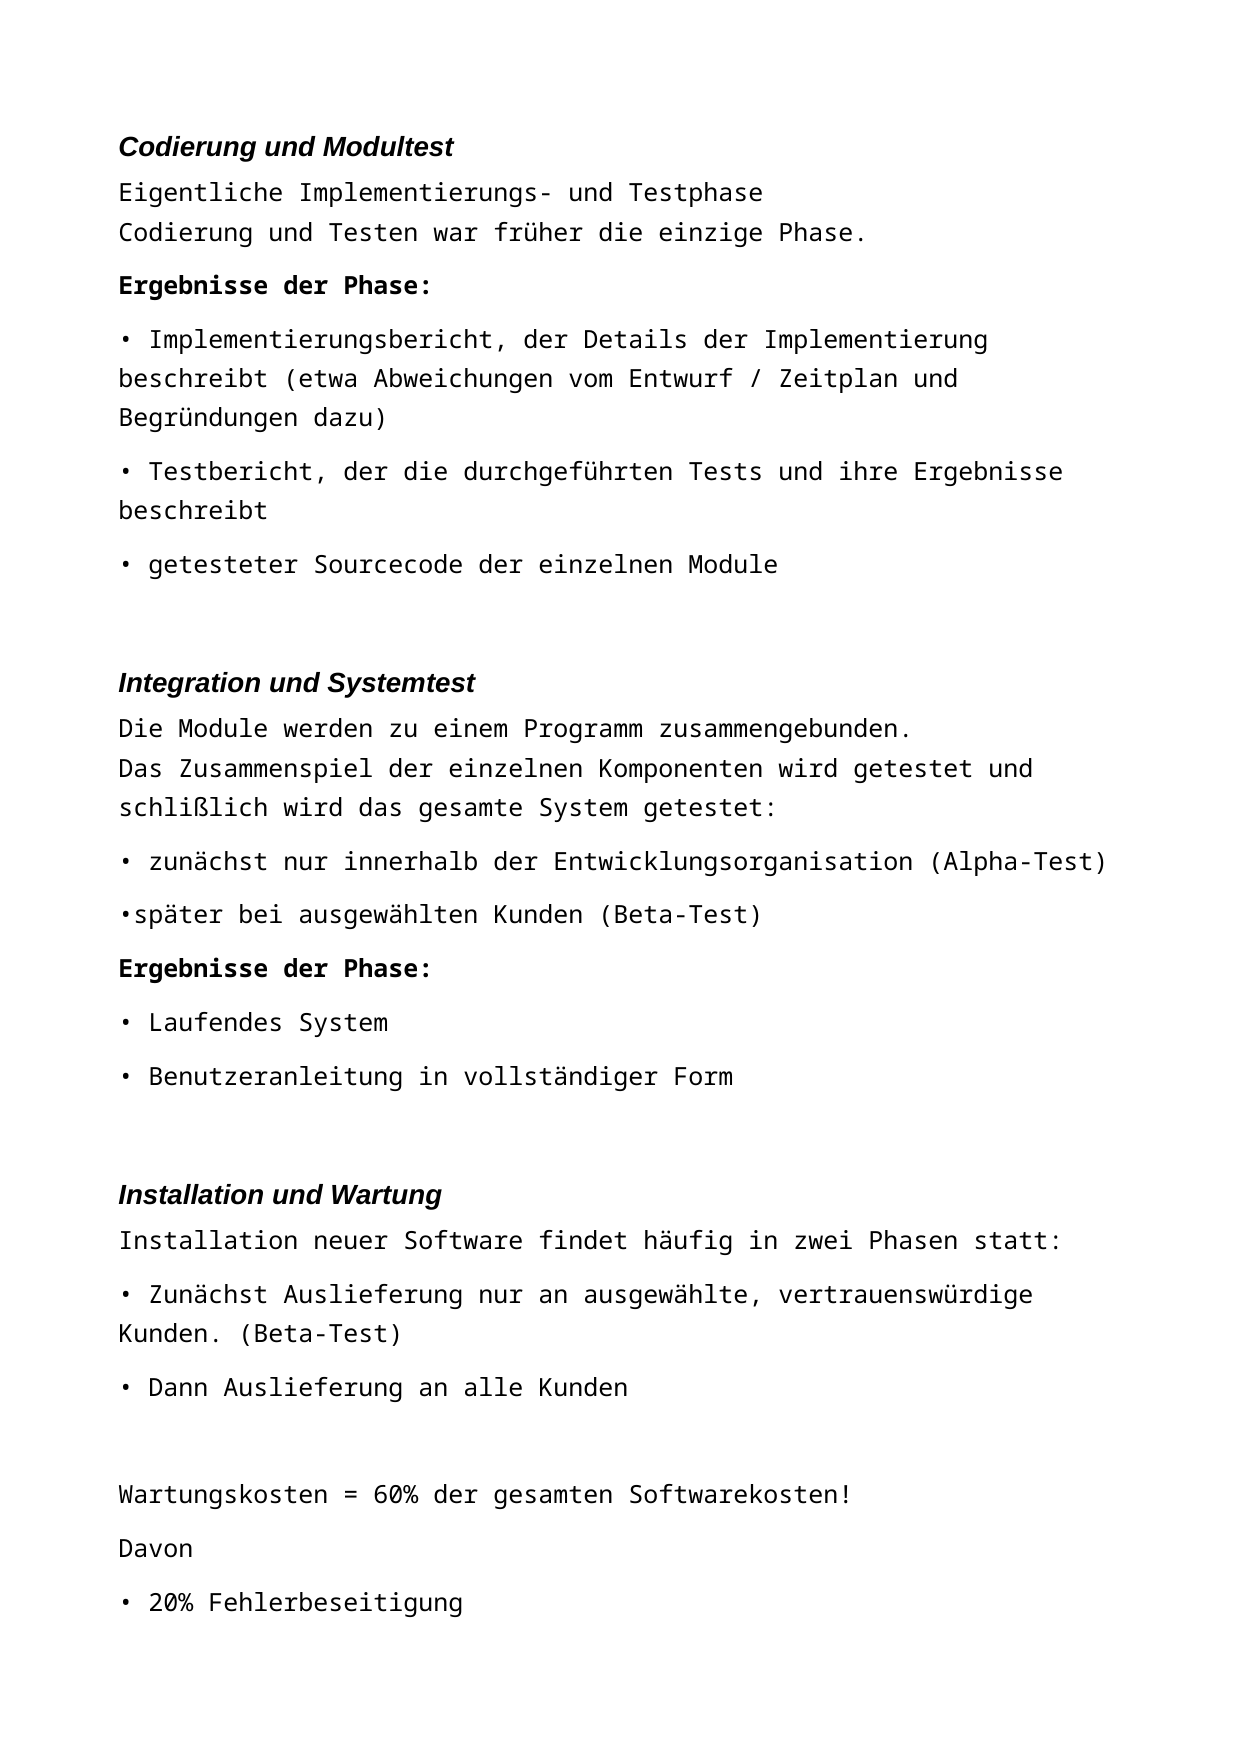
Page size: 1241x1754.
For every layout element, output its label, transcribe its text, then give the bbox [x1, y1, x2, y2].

text • Laufendes System [118, 1004, 1122, 1038]
text • zunächst nur innerhalb der Entwicklungsorganisation (Alpha-Test) [118, 843, 1122, 877]
text •später bei ausgewählten Kunden (Beta-Test) [118, 897, 1122, 931]
text Installation neuer Software findet häufig in zwei Phasen statt: [118, 1222, 1122, 1257]
text Ergebnisse der Phase: [118, 951, 1122, 985]
text Davon [118, 1530, 1122, 1564]
subtitle Integration und Systemtest [118, 667, 1122, 698]
text • Testbericht, der die durchgeführten Tests und ihre Ergebnisse beschreibt [118, 454, 1122, 527]
text Eigentliche Implementierungs- und Testphase Codierung und Testen war früher die einzige Phase. [118, 175, 1122, 248]
text • Benutzeranleitung in vollständiger Form [118, 1058, 1122, 1092]
text • getesteter Sourcecode der einzelnen Module [118, 547, 1122, 581]
text • Dann Auslieferung an alle Kunden [118, 1369, 1122, 1403]
text • Implementierungsbericht, der Details der Implementierung beschreibt (etwa Abweichungen vom Entwurf / Zeitplan und Begründungen dazu) [118, 322, 1122, 434]
subtitle Installation und Wartung [118, 1178, 1122, 1210]
text • Zunächst Auslieferung nur an ausgewählte, vertrauenswürdige Kunden. (Beta-Test) [118, 1276, 1122, 1349]
text • 20% Fehlerbeseitigung [118, 1584, 1122, 1618]
text Wartungskosten = 60% der gesamten Softwarekosten! [118, 1477, 1122, 1511]
text Ergebnisse der Phase: [118, 268, 1122, 302]
subtitle Codierung und Modultest [118, 131, 1122, 162]
text Die Module werden zu einem Programm zusammengebunden. Das Zusammenspiel der einzelnen Komponenten wird getestet und schlißlich wird das gesamte System getestet: [118, 711, 1122, 823]
